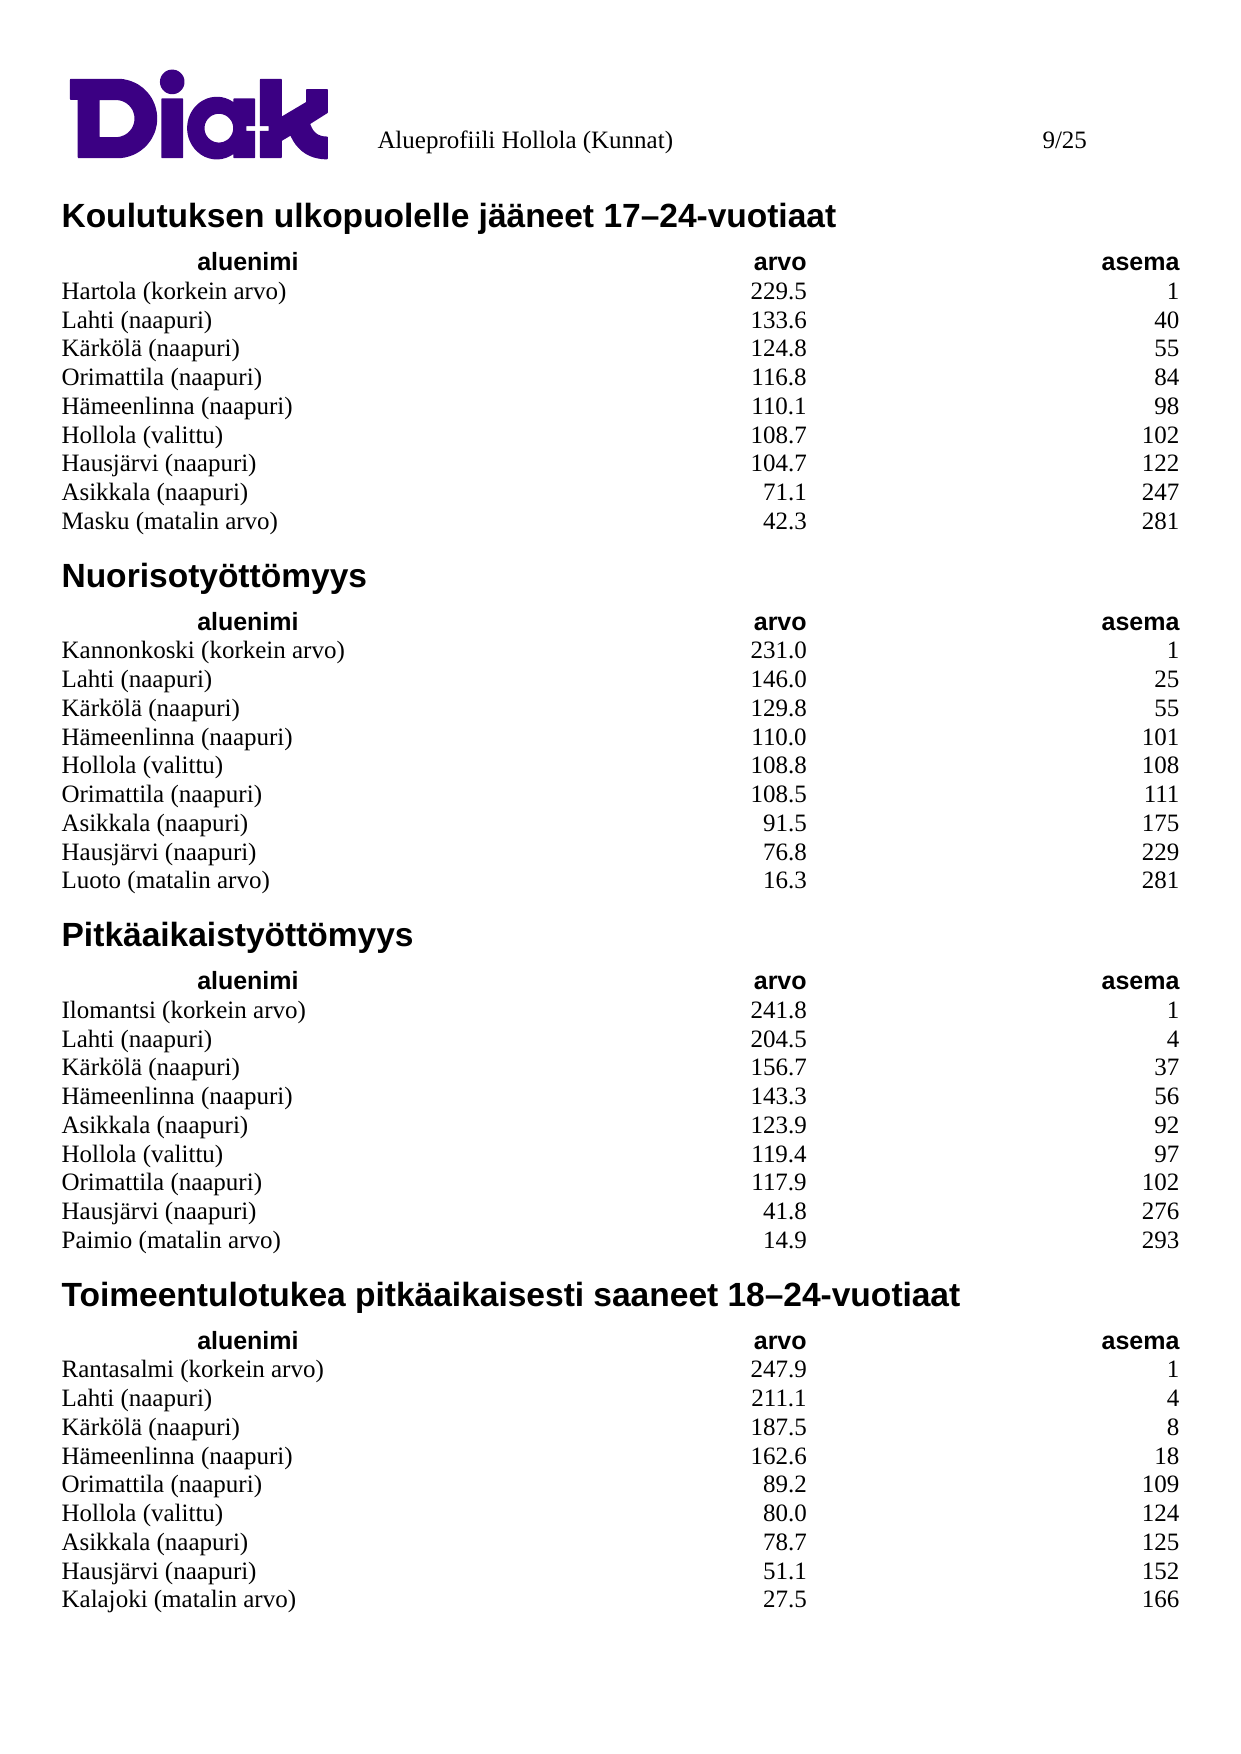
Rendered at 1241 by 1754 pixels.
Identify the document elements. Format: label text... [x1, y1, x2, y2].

table_cell Paimio (matalin arvo) [61, 1225, 434, 1254]
table_cell Hausjärvi (naapuri) [61, 449, 434, 477]
table_cell 78.7 [434, 1527, 806, 1556]
table_cell Lahti (naapuri) [61, 664, 434, 693]
table_cell Kannonkoski (korkein arvo) [61, 636, 434, 664]
table_cell 211.1 [434, 1383, 806, 1412]
table_cell 166 [806, 1585, 1179, 1613]
table_cell Hämeenlinna (naapuri) [61, 722, 434, 751]
table_cell 281 [806, 866, 1179, 894]
table_cell 162.6 [434, 1441, 806, 1469]
table_cell 119.4 [434, 1139, 806, 1167]
table_cell Kärkölä (naapuri) [61, 1053, 434, 1081]
table_cell Hollola (valittu) [61, 751, 434, 779]
table_cell Hämeenlinna (naapuri) [61, 1081, 434, 1110]
table_cell 109 [806, 1470, 1179, 1498]
table_cell 80.0 [434, 1498, 806, 1527]
table_cell Hollola (valittu) [61, 1498, 434, 1527]
subtitle Pitkäaikaistyöttömyys [61, 915, 1179, 954]
table_cell Asikkala (naapuri) [61, 1110, 434, 1139]
table_cell Orimattila (naapuri) [61, 1470, 434, 1498]
table_cell 102 [806, 1168, 1179, 1196]
table_cell Orimattila (naapuri) [61, 1168, 434, 1196]
subtitle Toimeentulotukea pitkäaikaisesti saaneet 18–24-vuotiaat [61, 1274, 1179, 1313]
table_cell Kärkölä (naapuri) [61, 693, 434, 722]
table_cell 104.7 [434, 449, 806, 477]
table_header aluenimi [61, 1326, 434, 1354]
table_cell 116.8 [434, 362, 806, 391]
table_cell 276 [806, 1196, 1179, 1225]
table_cell 143.3 [434, 1081, 806, 1110]
table_cell 101 [806, 722, 1179, 751]
table_cell Hausjärvi (naapuri) [61, 837, 434, 866]
table_header asema [806, 247, 1179, 276]
table_cell 175 [806, 808, 1179, 837]
table_cell Asikkala (naapuri) [61, 477, 434, 506]
table_cell 102 [806, 420, 1179, 448]
table_cell 247 [806, 477, 1179, 506]
table_cell 108.5 [434, 779, 806, 808]
table_cell 40 [806, 305, 1179, 333]
table_cell 187.5 [434, 1412, 806, 1441]
table_cell 37 [806, 1053, 1179, 1081]
table_cell 125 [806, 1527, 1179, 1556]
table_cell Orimattila (naapuri) [61, 362, 434, 391]
table_cell 229 [806, 837, 1179, 866]
table_cell Kalajoki (matalin arvo) [61, 1585, 434, 1613]
table_cell 27.5 [434, 1585, 806, 1613]
table_header aluenimi [61, 966, 434, 995]
table_cell Asikkala (naapuri) [61, 808, 434, 837]
table_cell 98 [806, 391, 1179, 420]
table_cell 1 [806, 636, 1179, 664]
table_cell 152 [806, 1556, 1179, 1584]
table_cell 18 [806, 1441, 1179, 1469]
table_cell Luoto (matalin arvo) [61, 866, 434, 894]
subtitle Koulutuksen ulkopuolelle jääneet 17–24-vuotiaat [61, 196, 1179, 235]
table_cell Orimattila (naapuri) [61, 779, 434, 808]
table_cell 124 [806, 1498, 1179, 1527]
table_cell 92 [806, 1110, 1179, 1139]
table_cell 281 [806, 506, 1179, 535]
table_cell 71.1 [434, 477, 806, 506]
table_header aluenimi [61, 607, 434, 636]
table_cell 293 [806, 1225, 1179, 1254]
table_cell 108.8 [434, 751, 806, 779]
table_cell Masku (matalin arvo) [61, 506, 434, 535]
table_cell 84 [806, 362, 1179, 391]
table_header aluenimi [61, 247, 434, 276]
table_cell 97 [806, 1139, 1179, 1167]
table_cell 42.3 [434, 506, 806, 535]
table_cell Hausjärvi (naapuri) [61, 1196, 434, 1225]
table_cell 89.2 [434, 1470, 806, 1498]
table_cell 110.0 [434, 722, 806, 751]
table_cell Hausjärvi (naapuri) [61, 1556, 434, 1584]
table_cell Lahti (naapuri) [61, 1383, 434, 1412]
table_cell 4 [806, 1383, 1179, 1412]
table_cell 51.1 [434, 1556, 806, 1584]
table_cell Kärkölä (naapuri) [61, 1412, 434, 1441]
table_cell 133.6 [434, 305, 806, 333]
table_header asema [806, 966, 1179, 995]
table_cell 108.7 [434, 420, 806, 448]
table_header arvo [434, 247, 806, 276]
table_cell 108 [806, 751, 1179, 779]
table_header asema [806, 1326, 1179, 1354]
table_cell 1 [806, 276, 1179, 305]
table_cell Ilomantsi (korkein arvo) [61, 995, 434, 1024]
table_cell 124.8 [434, 334, 806, 362]
table_cell 55 [806, 693, 1179, 722]
table_cell 129.8 [434, 693, 806, 722]
table_cell 76.8 [434, 837, 806, 866]
table_cell Hämeenlinna (naapuri) [61, 1441, 434, 1469]
table_header arvo [434, 966, 806, 995]
table_cell 229.5 [434, 276, 806, 305]
table_cell Asikkala (naapuri) [61, 1527, 434, 1556]
table_cell 25 [806, 664, 1179, 693]
table_cell 231.0 [434, 636, 806, 664]
table_cell 247.9 [434, 1355, 806, 1383]
table_cell 14.9 [434, 1225, 806, 1254]
table_cell 110.1 [434, 391, 806, 420]
table_cell Hämeenlinna (naapuri) [61, 391, 434, 420]
table_cell 204.5 [434, 1024, 806, 1052]
table_cell 1 [806, 995, 1179, 1024]
table_cell 91.5 [434, 808, 806, 837]
subtitle Nuorisotyöttömyys [61, 556, 1179, 594]
table_header arvo [434, 1326, 806, 1354]
table_cell Rantasalmi (korkein arvo) [61, 1355, 434, 1383]
table_header asema [806, 607, 1179, 636]
table_cell 55 [806, 334, 1179, 362]
table_cell Hollola (valittu) [61, 420, 434, 448]
table_header arvo [434, 607, 806, 636]
table_cell 241.8 [434, 995, 806, 1024]
table_cell 117.9 [434, 1168, 806, 1196]
table_cell 56 [806, 1081, 1179, 1110]
table_cell 146.0 [434, 664, 806, 693]
table_cell 1 [806, 1355, 1179, 1383]
table_cell 122 [806, 449, 1179, 477]
table_cell 4 [806, 1024, 1179, 1052]
table_cell Hartola (korkein arvo) [61, 276, 434, 305]
table_cell 8 [806, 1412, 1179, 1441]
table_cell 16.3 [434, 866, 806, 894]
table_cell 111 [806, 779, 1179, 808]
table_cell Lahti (naapuri) [61, 305, 434, 333]
table_cell Kärkölä (naapuri) [61, 334, 434, 362]
table_cell 123.9 [434, 1110, 806, 1139]
table_cell Hollola (valittu) [61, 1139, 434, 1167]
table_cell 41.8 [434, 1196, 806, 1225]
table_cell 156.7 [434, 1053, 806, 1081]
table_cell Lahti (naapuri) [61, 1024, 434, 1052]
